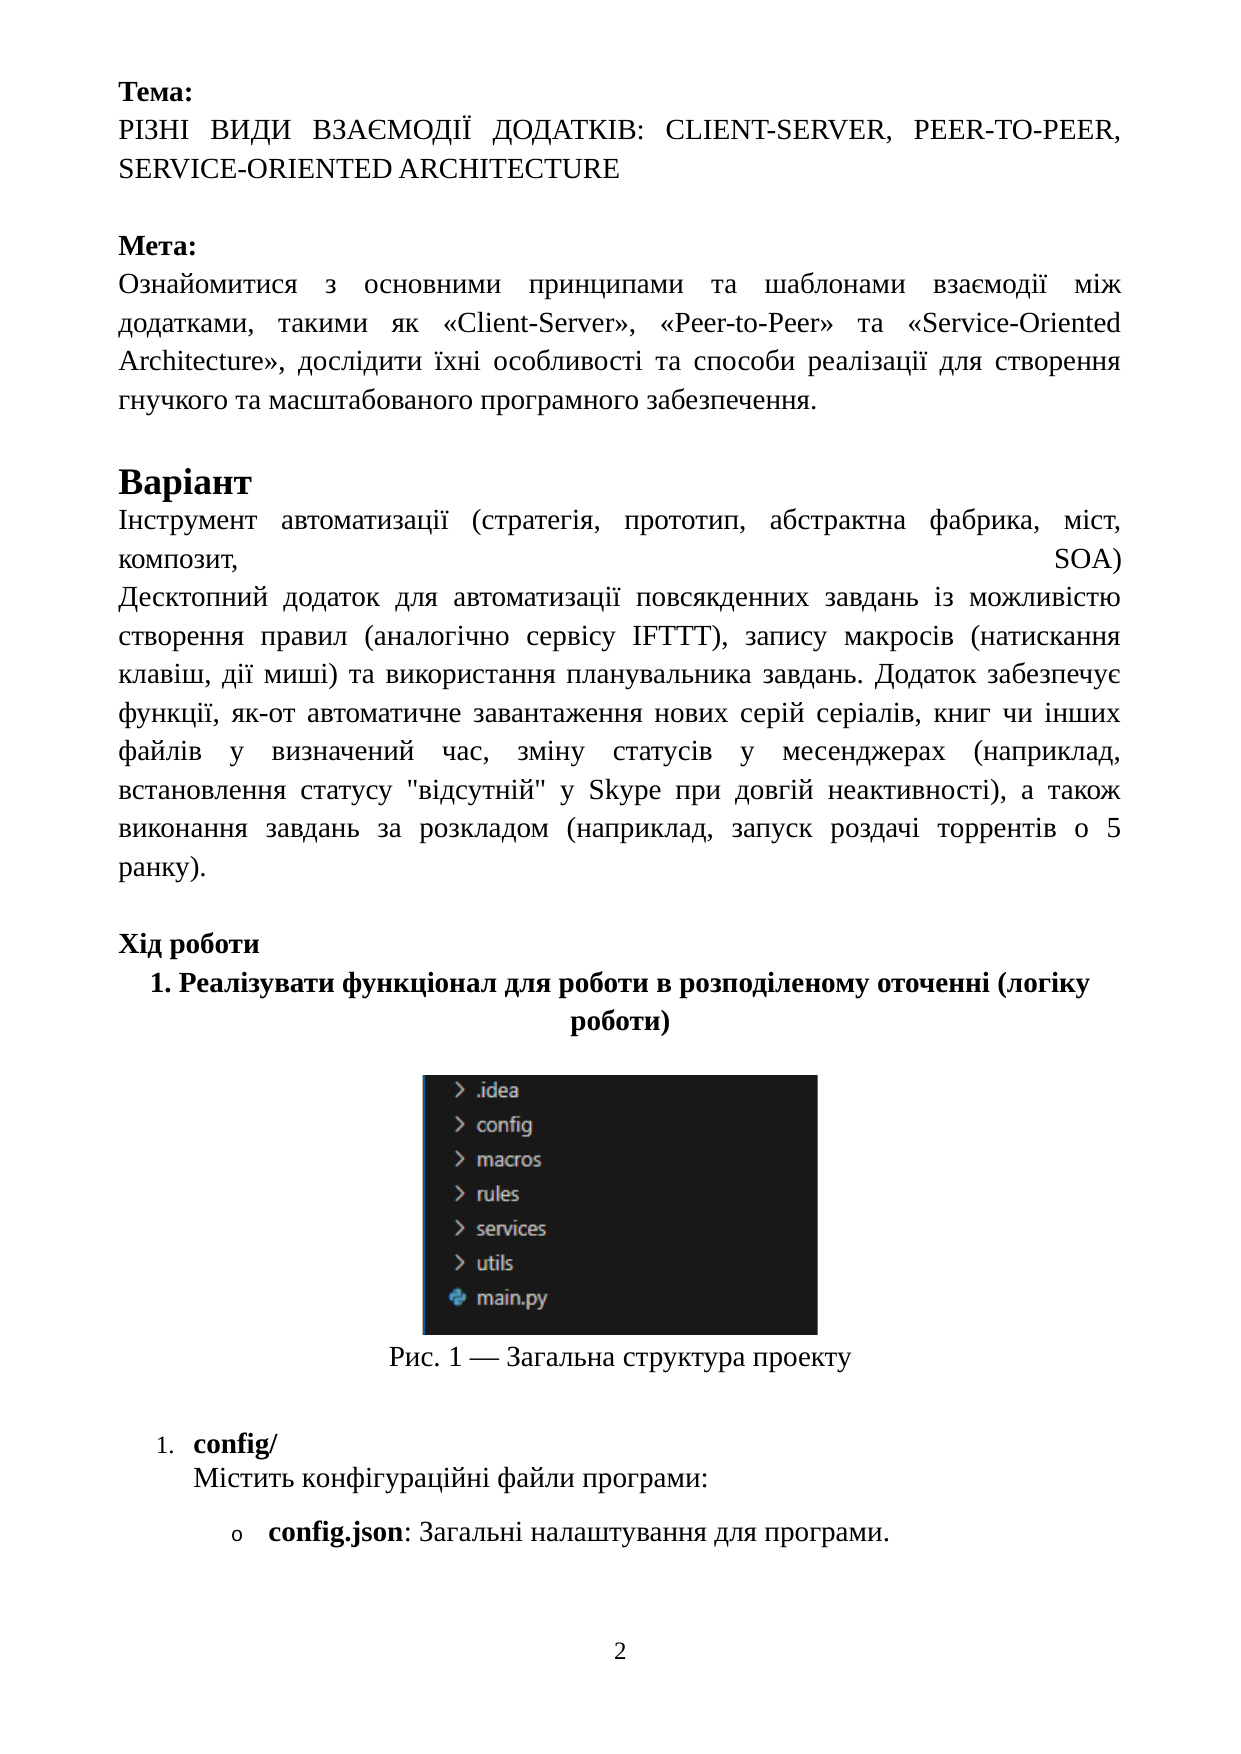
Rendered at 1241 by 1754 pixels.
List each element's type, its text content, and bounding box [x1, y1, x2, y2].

list config/ Містить конфігураційні файли програми: [156, 1426, 1122, 1493]
subtitle Варіант [118, 459, 1122, 502]
text Інструмент автоматизації (стратегія, прототип, абстрактна фабрика, міст, композит, SOA) Десктопний додаток для автоматизації повсякденних завдань із можливістю створення правил (аналогічно сервісу IFTTT), запису макросів (натискання клавіш, дії миші) та використання планувальника завдань. Додаток забезпечує функції, як-от автоматичне завантаження нових серій серіалів, книг чи інших файлів у визначений час, зміну статусів у месенджерах (наприклад, встановлення статусу "відсутній" у Skype при довгій неактивності), а також виконання завдань за розкладом (наприклад, запуск роздачі торрентів о 5 ранку). [118, 502, 1122, 883]
subtitle Мета: [118, 228, 1122, 261]
list config.json: Загальні налаштування для програми. [231, 1514, 1122, 1548]
text Ознайомитися з основними принципами та шаблонами взаємодії між додатками, такими як «Client-Server», «Peer-to-Peer» та «Service-Oriented Architecture», дослідити їхні особливості та способи реалізації для створення гнучкого та масштабованого програмного забезпечення. [118, 266, 1122, 416]
subtitle Хід роботи [118, 926, 1122, 960]
subtitle 1. Реалізувати функціонал для роботи в розподіленому оточенні (логіку роботи) [118, 965, 1122, 1037]
text Рис. 1 — Загальна структура проекту [118, 1339, 1122, 1372]
text РІЗНІ ВИДИ ВЗАЄМОДІЇ ДОДАТКІВ: CLIENT-SERVER, PEER-TO-PEER, SERVICE-ORIENTED ARCHITECTURE [118, 112, 1122, 184]
subtitle Тема: [118, 74, 1122, 107]
